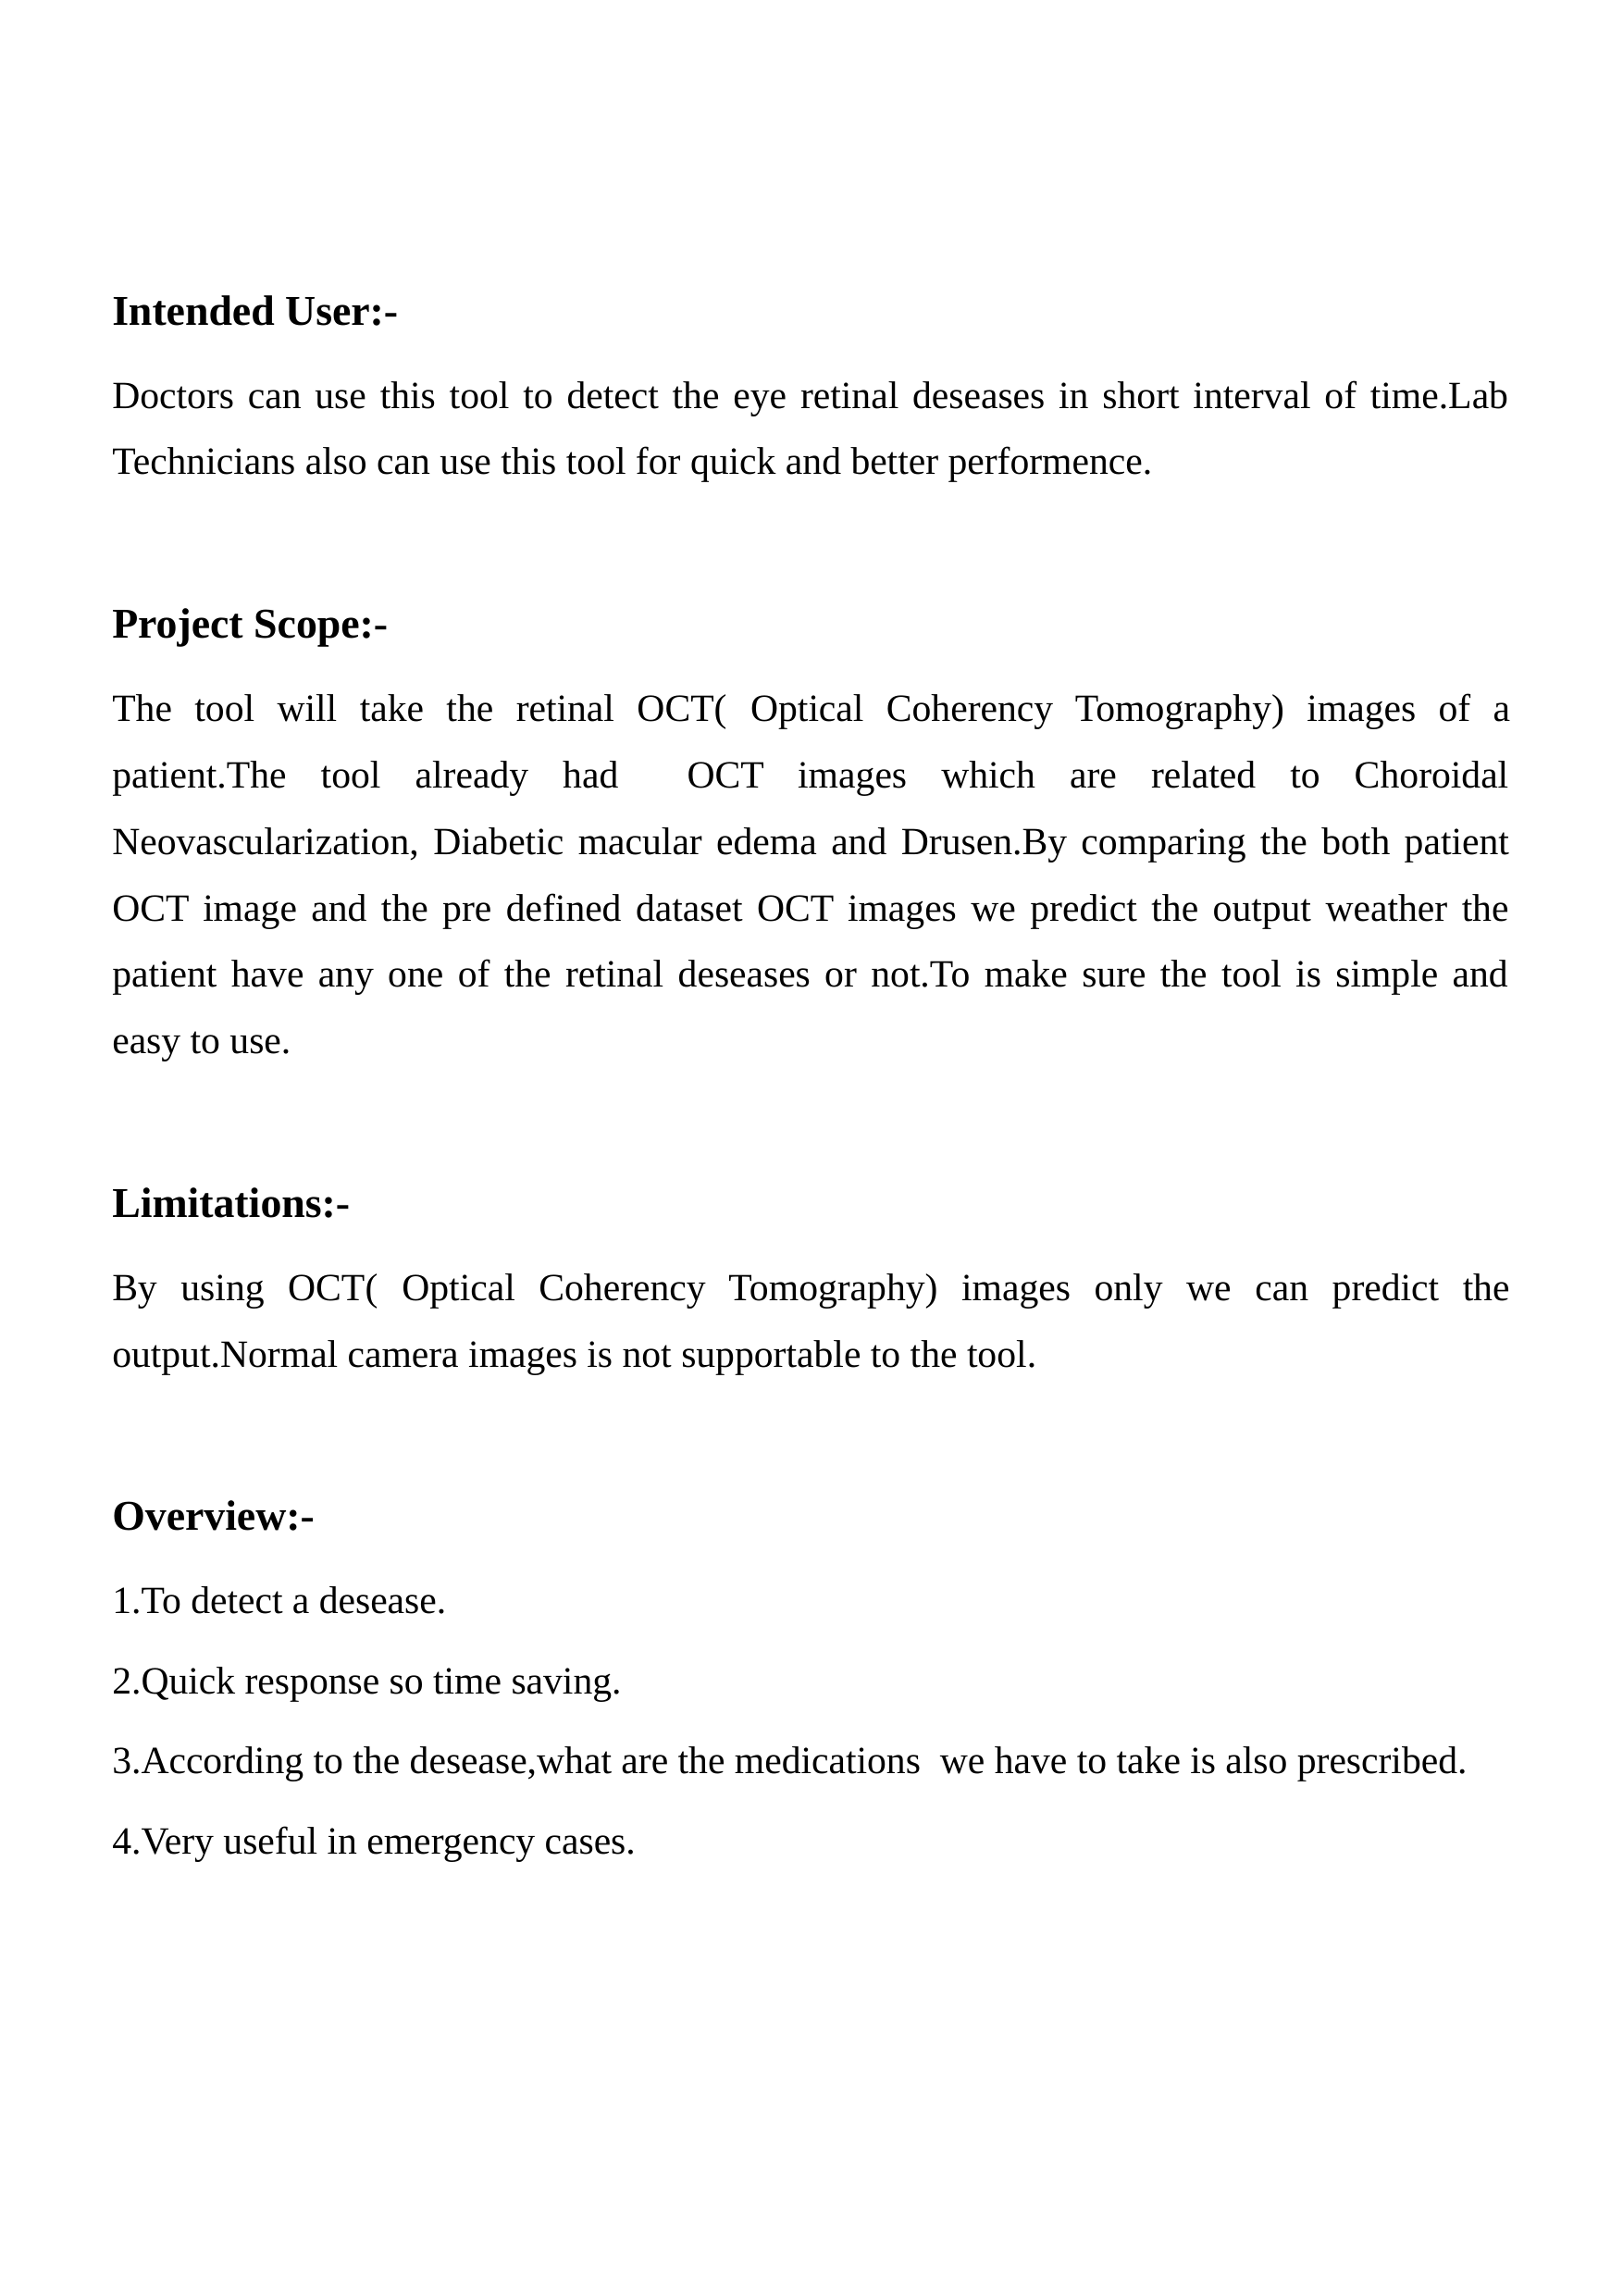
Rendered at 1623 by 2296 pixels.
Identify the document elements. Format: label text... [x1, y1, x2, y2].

text By using OCT( Optical Coherency Tomography) images only we can predict the output.Normal camera images is not supportable to the tool. [112, 1264, 1511, 1375]
text Intended User:- [112, 285, 1511, 334]
text The tool will take the retinal OCT( Optical Coherency Tomography) images of a patient.The tool already had OCT images which are related to Choroidal Neovascularization, Diabetic macular edema and Drusen.By comparing the both patient OCT image and the pre defined dataset OCT images we predict the output weather the patient have any one of the retinal deseases or not.To make sure the tool is simple and easy to use. [112, 685, 1511, 1062]
text 2.Quick response so time saving. [112, 1657, 1511, 1702]
text Limitations:- [112, 1178, 1511, 1226]
text Doctors can use this tool to detect the eye retinal deseases in short interval of time.Lab Technicians also can use this tool for quick and better performence. [112, 372, 1511, 483]
text 1.To detect a desease. [112, 1578, 1511, 1622]
text Overview:- [112, 1491, 1511, 1540]
text 3.According to the desease,what are the medications we have to take is also prescribed. [112, 1738, 1511, 1782]
text Project Scope:- [112, 599, 1511, 647]
text 4.Very useful in emergency cases. [112, 1818, 1511, 1862]
